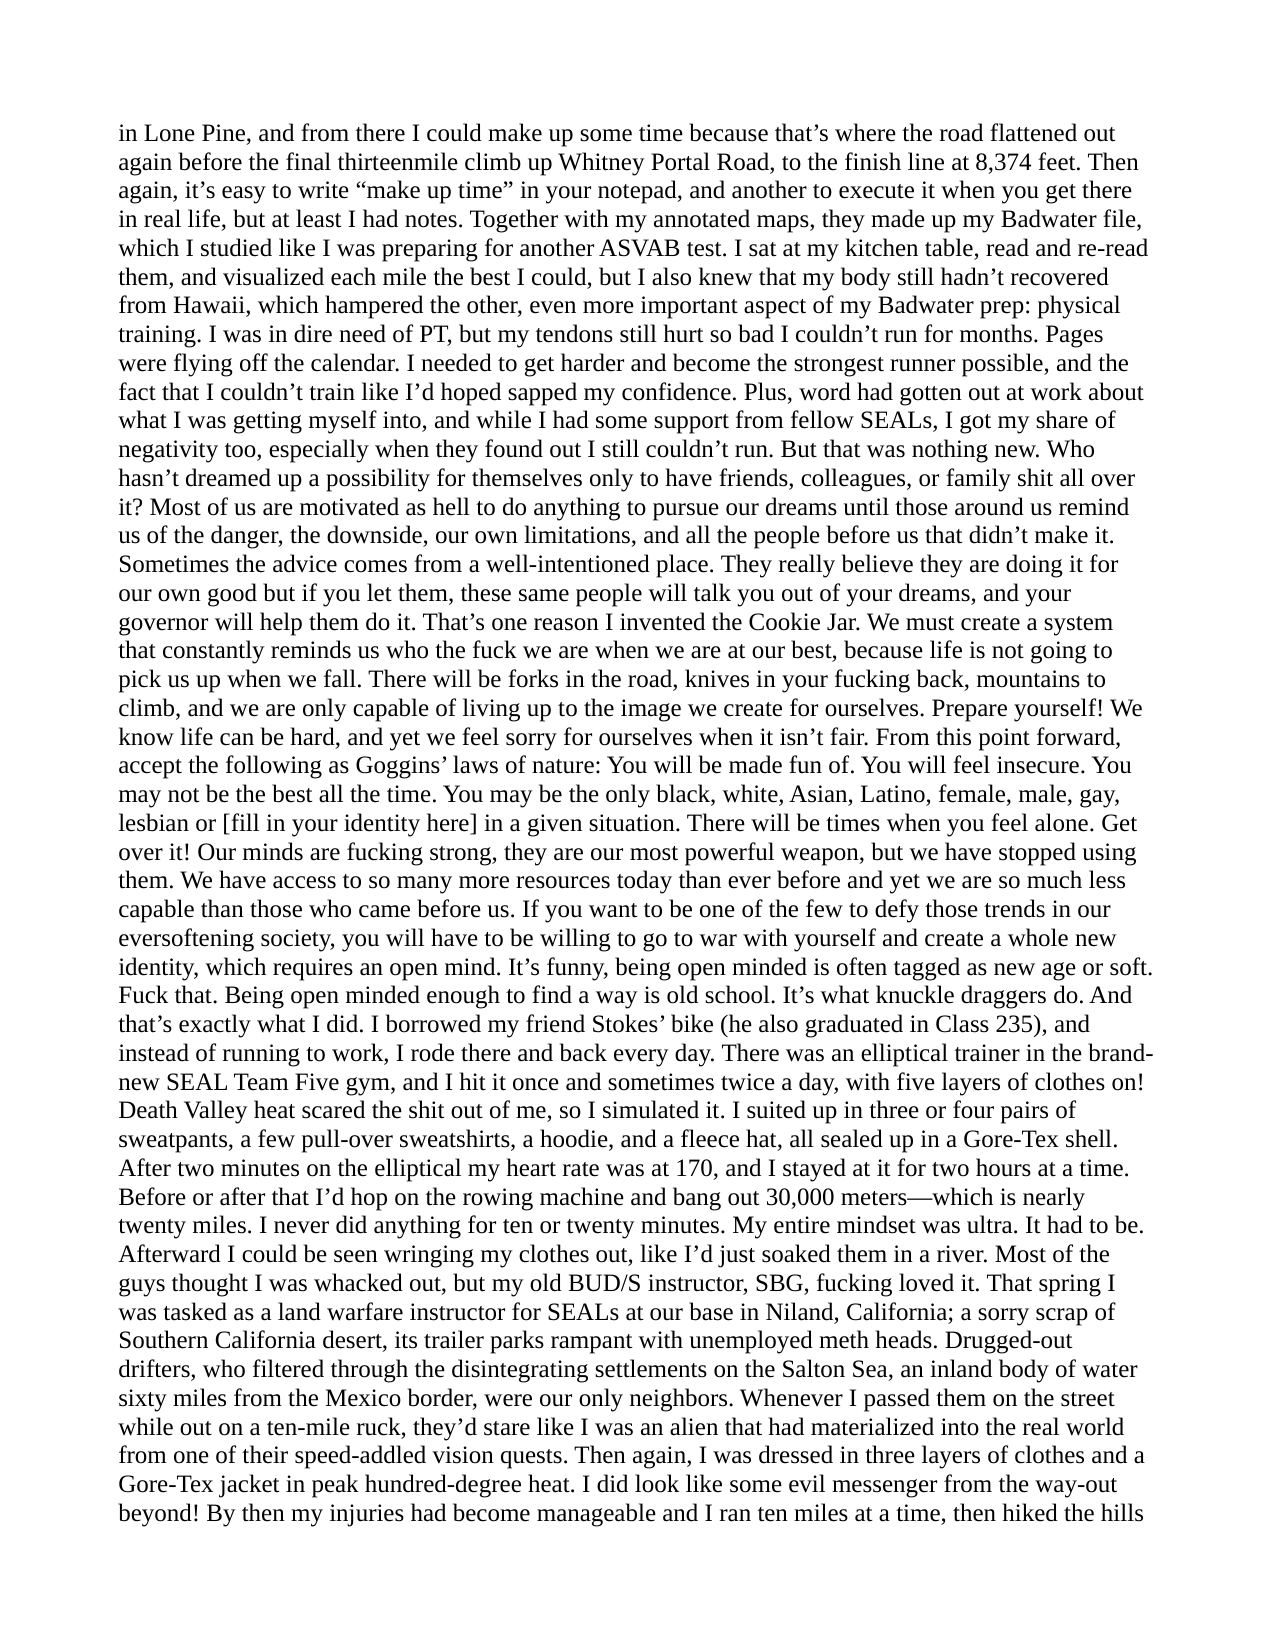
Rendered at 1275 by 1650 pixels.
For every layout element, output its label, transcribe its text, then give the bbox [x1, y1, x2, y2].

text in Lone Pine, and from there I could make up some time because that’s where the road flattened out again before the final thirteenmile climb up Whitney Portal Road, to the finish line at 8,374 feet. Then again, it’s easy to write “make up time” in your notepad, and another to execute it when you get there in real life, but at least I had notes. Together with my annotated maps, they made up my Badwater file, which I studied like I was preparing for another ASVAB test. I sat at my kitchen table, read and re-read them, and visualized each mile the best I could, but I also knew that my body still hadn’t recovered from Hawaii, which hampered the other, even more important aspect of my Badwater prep: physical training. I was in dire need of PT, but my tendons still hurt so bad I couldn’t run for months. Pages were flying off the calendar. I needed to get harder and become the strongest runner possible, and the fact that I couldn’t train like I’d hoped sapped my confidence. Plus, word had gotten out at work about what I was getting myself into, and while I had some support from fellow SEALs, I got my share of negativity too, especially when they found out I still couldn’t run. But that was nothing new. Who hasn’t dreamed up a possibility for themselves only to have friends, colleagues, or family shit all over it? Most of us are motivated as hell to do anything to pursue our dreams until those around us remind us of the danger, the downside, our own limitations, and all the people before us that didn’t make it. Sometimes the advice comes from a well-intentioned place. They really believe they are doing it for our own good but if you let them, these same people will talk you out of your dreams, and your governor will help them do it. That’s one reason I invented the Cookie Jar. We must create a system that constantly reminds us who the fuck we are when we are at our best, because life is not going to pick us up when we fall. There will be forks in the road, knives in your fucking back, mountains to climb, and we are only capable of living up to the image we create for ourselves. Prepare yourself! We know life can be hard, and yet we feel sorry for ourselves when it isn’t fair. From this point forward, accept the following as Goggins’ laws of nature: You will be made fun of. You will feel insecure. You may not be the best all the time. You may be the only black, white, Asian, Latino, female, male, gay, lesbian or [fill in your identity here] in a given situation. There will be times when you feel alone. Get over it! Our minds are fucking strong, they are our most powerful weapon, but we have stopped using them. We have access to so many more resources today than ever before and yet we are so much less capable than those who came before us. If you want to be one of the few to defy those trends in our eversoftening society, you will have to be willing to go to war with yourself and create a whole new identity, which requires an open mind. It’s funny, being open minded is often tagged as new age or soft. Fuck that. Being open minded enough to find a way is old school. It’s what knuckle draggers do. And that’s exactly what I did. I borrowed my friend Stokes’ bike (he also graduated in Class 235), and instead of running to work, I rode there and back every day. There was an elliptical trainer in the brand-new SEAL Team Five gym, and I hit it once and sometimes twice a day, with five layers of clothes on! Death Valley heat scared the shit out of me, so I simulated it. I suited up in three or four pairs of sweatpants, a few pull-over sweatshirts, a hoodie, and a fleece hat, all sealed up in a Gore-Tex shell. After two minutes on the elliptical my heart rate was at 170, and I stayed at it for two hours at a time. Before or after that I’d hop on the rowing machine and bang out 30,000 meters—which is nearly twenty miles. I never did anything for ten or twenty minutes. My entire mindset was ultra. It had to be. Afterward I could be seen wringing my clothes out, like I’d just soaked them in a river. Most of the guys thought I was whacked out, but my old BUD/S instructor, SBG, fucking loved it. That spring I was tasked as a land warfare instructor for SEALs at our base in Niland, California; a sorry scrap of Southern California desert, its trailer parks rampant with unemployed meth heads. Drugged-out drifters, who filtered through the disintegrating settlements on the Salton Sea, an inland body of water sixty miles from the Mexico border, were our only neighbors. Whenever I passed them on the street while out on a ten-mile ruck, they’d stare like I was an alien that had materialized into the real world from one of their speed-addled vision quests. Then again, I was dressed in three layers of clothes and a Gore-Tex jacket in peak hundred-degree heat. I did look like some evil messenger from the way-out beyond! By then my injuries had become manageable and I ran ten miles at a time, then hiked the hills [118, 118, 1157, 1527]
